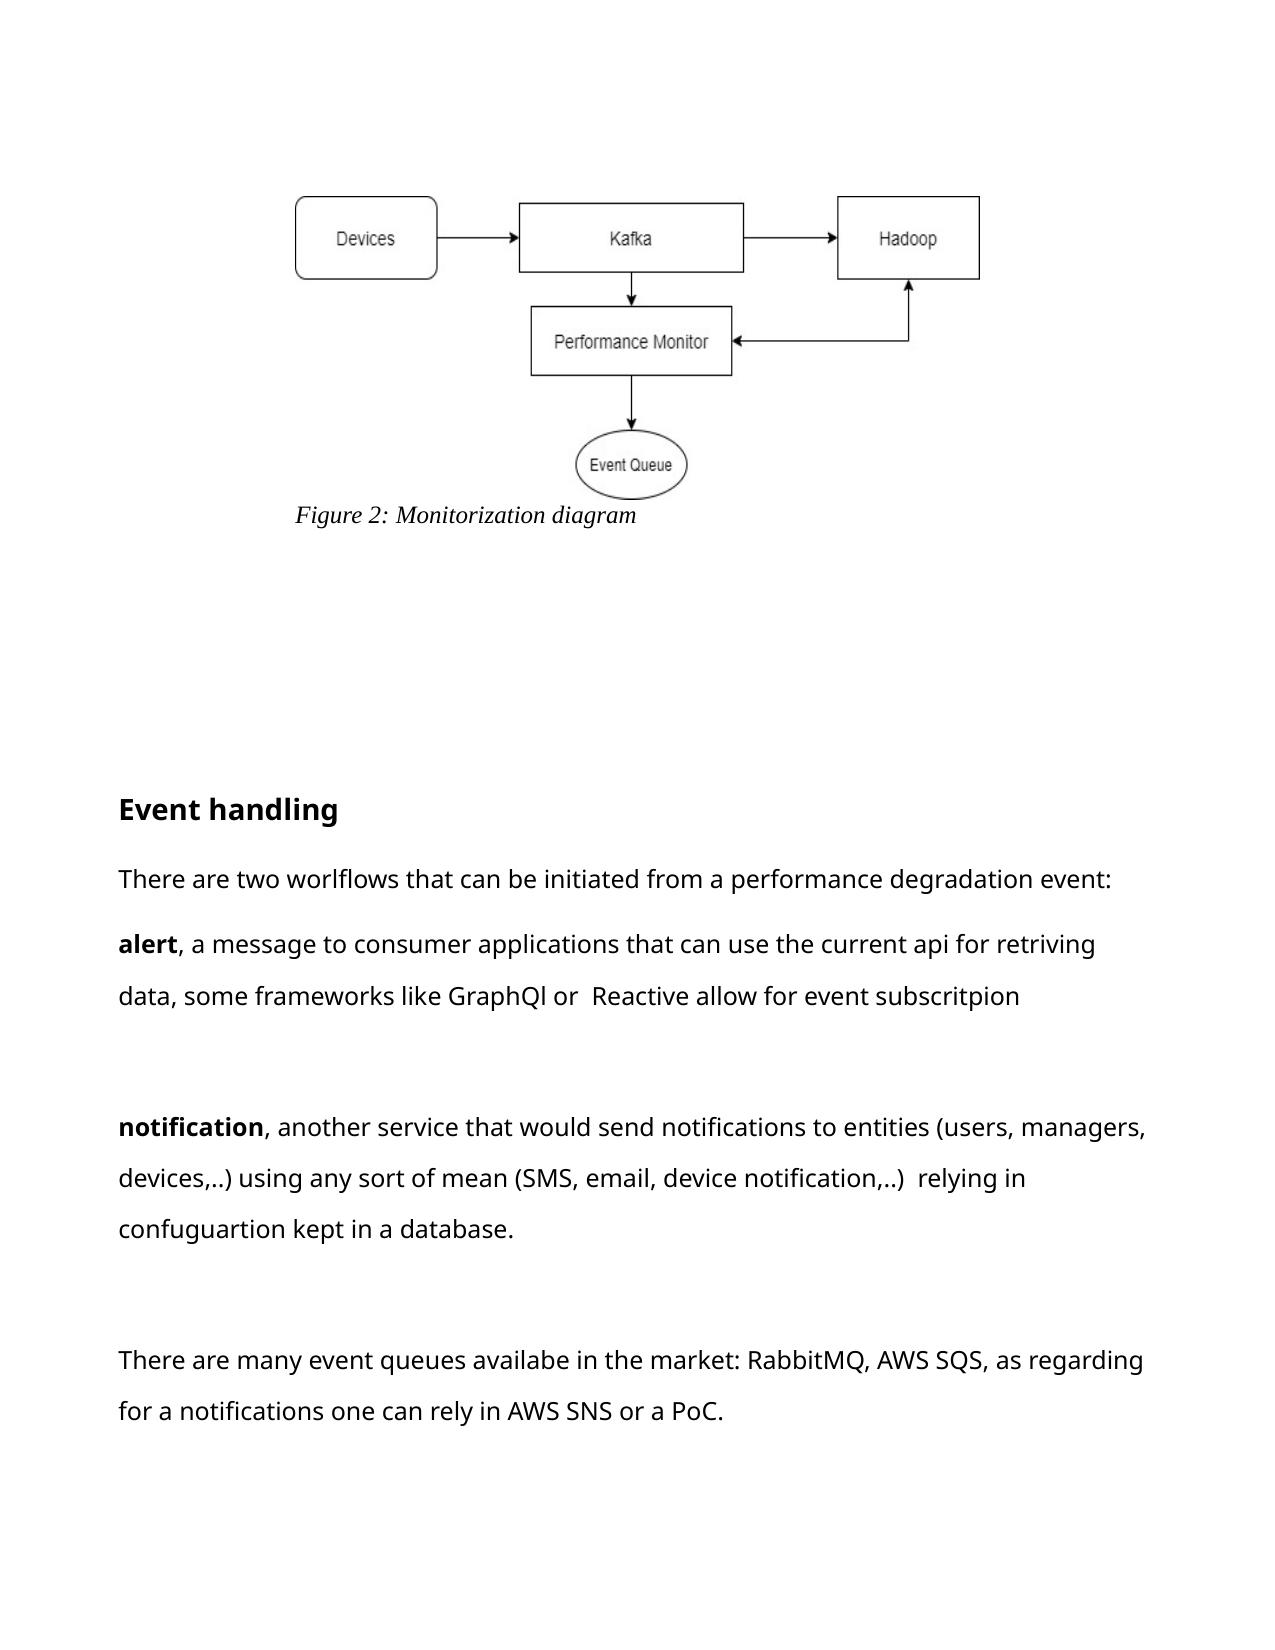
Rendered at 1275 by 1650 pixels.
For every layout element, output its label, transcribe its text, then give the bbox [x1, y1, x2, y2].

text Figure 2: Monitorization diagram [295, 500, 980, 528]
picture [295, 196, 980, 500]
text There are two worlflows that can be initiated from a performance degradation event: [118, 861, 1157, 896]
text notification, another service that would send notifications to entities (users, managers, devices,..) using any sort of mean (SMS, email, device notification,..) relying in confuguartion kept in a database. [118, 1109, 1157, 1246]
text There are many event queues availabe in the market: RabbitMQ, AWS SQS, as regarding for a notifications one can rely in AWS SNS or a PoC. [118, 1343, 1157, 1428]
text alert, a message to consumer applications that can use the current api for retriving data, some frameworks like GraphQl or Reactive allow for event subscritpion [118, 927, 1157, 1012]
subtitle Event handling [118, 789, 1157, 829]
